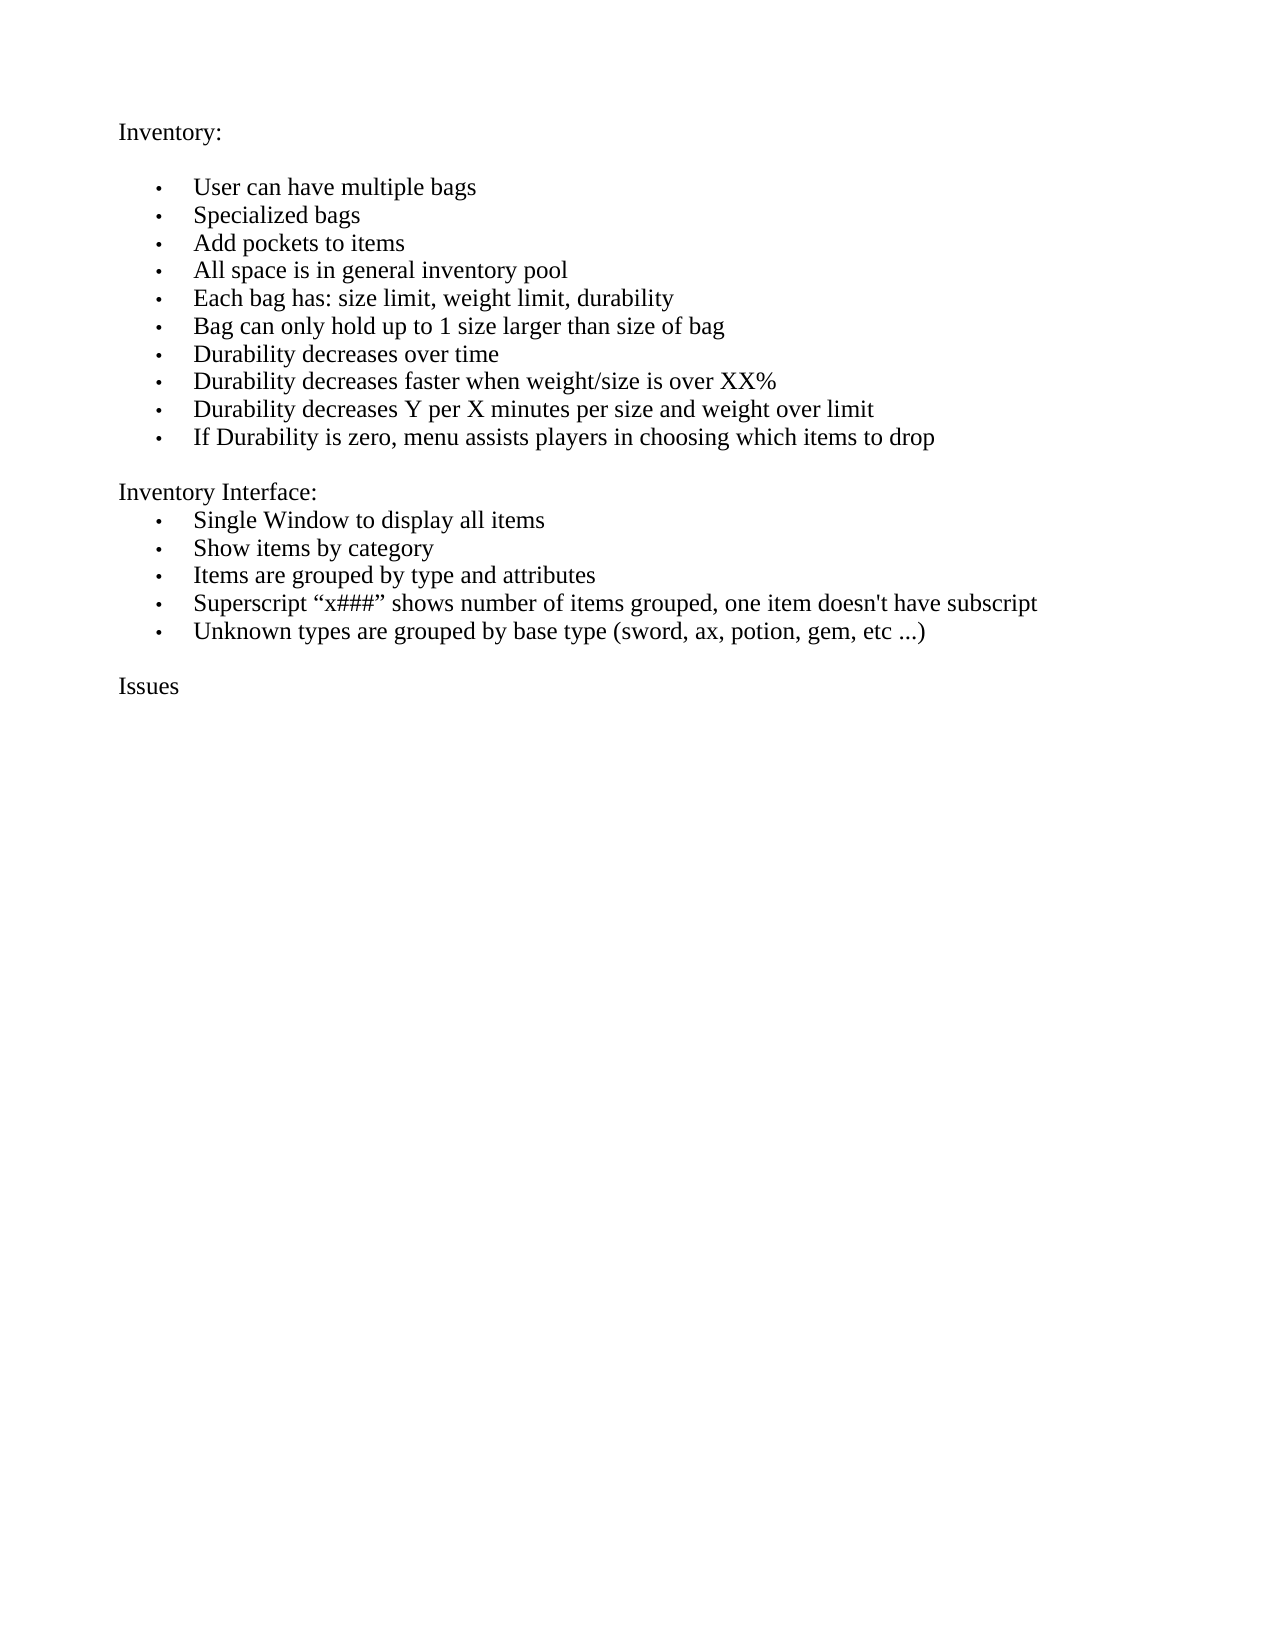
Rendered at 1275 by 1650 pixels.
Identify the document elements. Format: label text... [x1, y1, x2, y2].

list Items are grouped by type and attributes [156, 561, 1157, 589]
list Unknown types are grouped by base type (sword, ax, potion, gem, etc ...) [156, 617, 1157, 644]
list Specialized bags [156, 201, 1157, 229]
list Durability decreases over time [156, 340, 1157, 367]
list Durability decreases Y per X minutes per size and weight over limit [156, 395, 1157, 423]
list Durability decreases faster when weight/size is over XX% [156, 367, 1157, 395]
text Inventory: [118, 118, 1157, 146]
list If Durability is zero, menu assists players in choosing which items to drop [156, 423, 1157, 451]
list Show items by category [156, 534, 1157, 561]
list User can have multiple bags [156, 173, 1157, 201]
list Bag can only hold up to 1 size larger than size of bag [156, 312, 1157, 340]
text Issues [118, 672, 1157, 700]
list Superscript “x###” shows number of items grouped, one item doesn't have subscript [156, 589, 1157, 617]
list All space is in general inventory pool [156, 257, 1157, 284]
text Inventory Interface: [118, 478, 1157, 506]
list Single Window to display all items [156, 506, 1157, 534]
list Each bag has: size limit, weight limit, durability [156, 284, 1157, 312]
list Add pockets to items [156, 229, 1157, 257]
